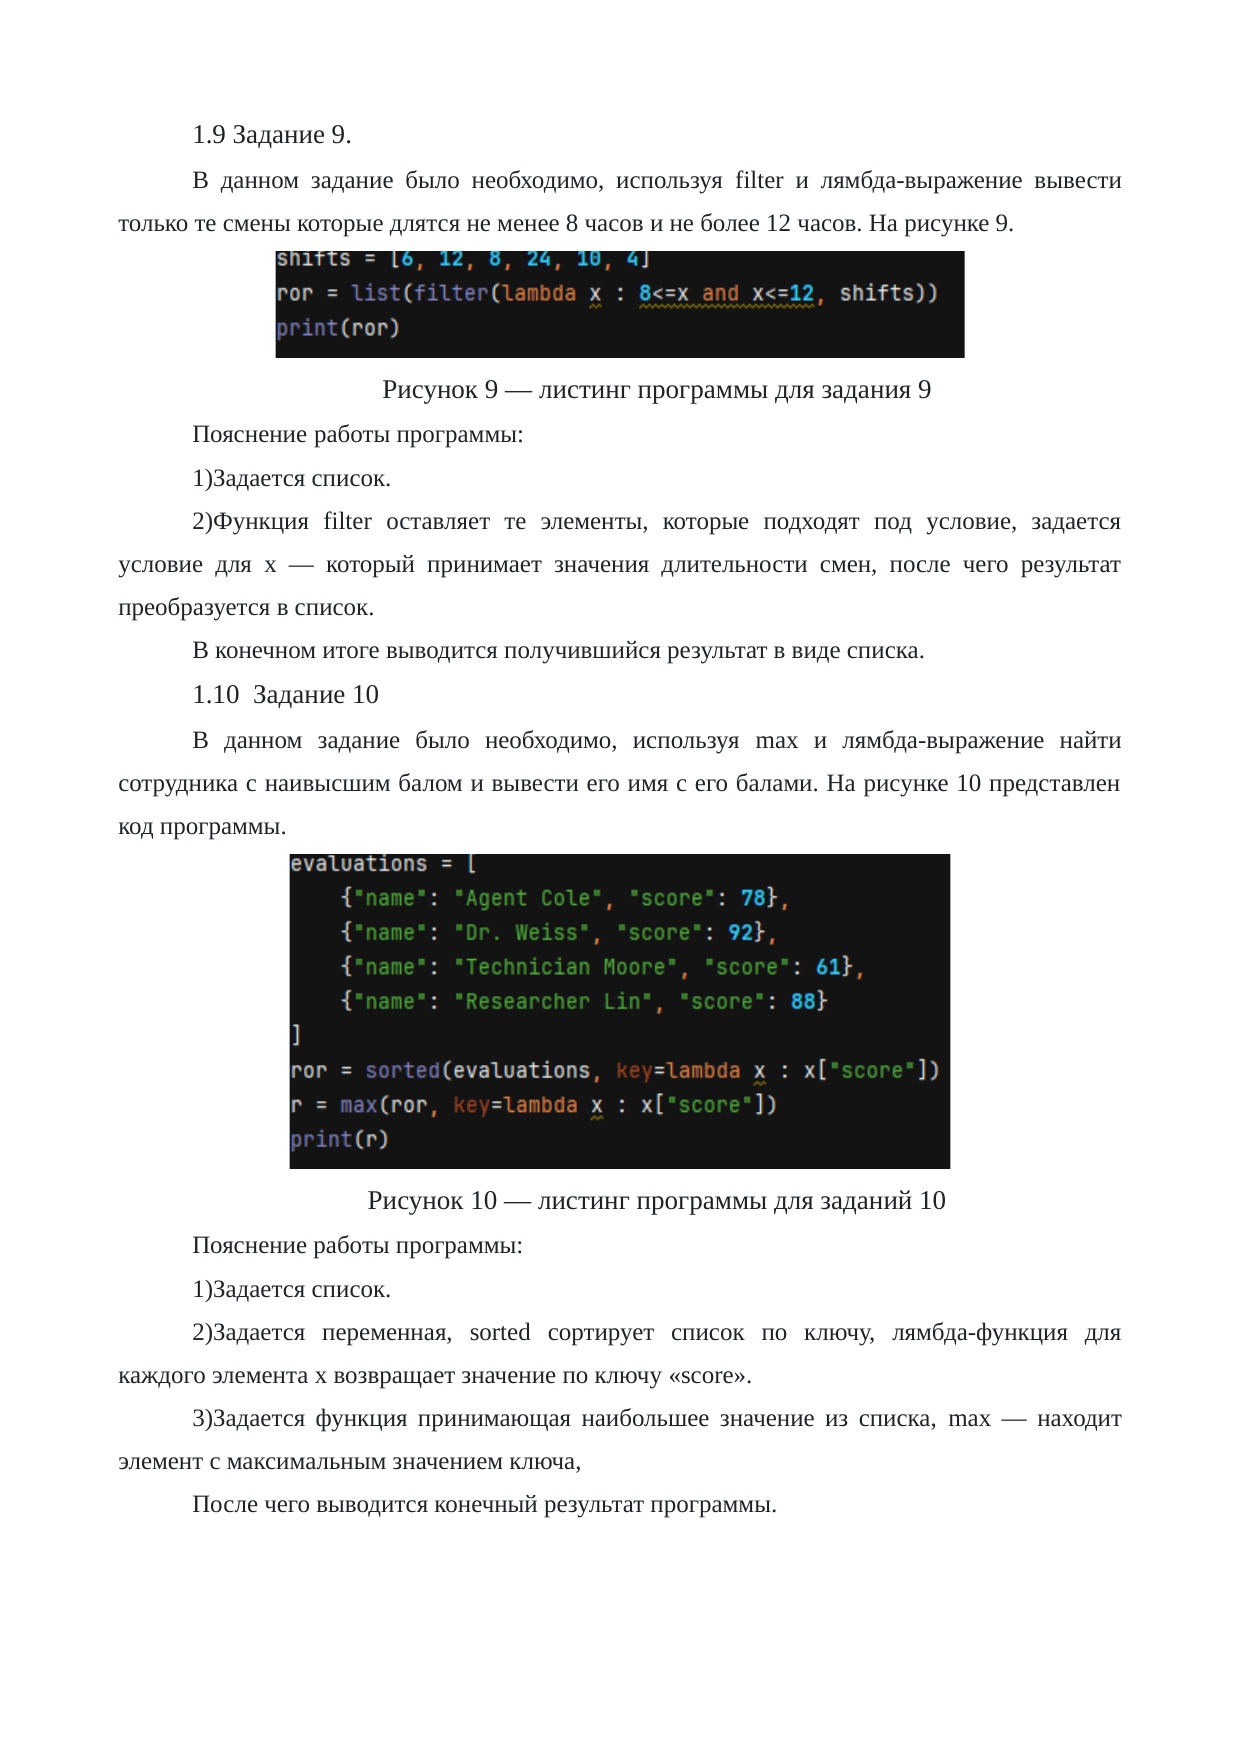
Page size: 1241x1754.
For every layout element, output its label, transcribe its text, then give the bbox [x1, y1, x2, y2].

text Рисунок 10 — листинг программы для заданий 10 [118, 854, 1122, 1215]
text 1.9 Задание 9. [118, 118, 1122, 149]
text 3)Задается функция принимающая наибольшее значение из списка, max — находит элемент с максимальным значением ключа, [118, 1403, 1122, 1475]
text Пояснение работы программы: [118, 419, 1122, 448]
text 2)Задается переменная, sorted сортирует список по ключу, лямбда-функция для каждого элемента x возвращает значение по ключу «score». [118, 1317, 1122, 1389]
text 2)Функция filter оставляет те элементы, которые подходят под условие, задается условие для x — который принимает значения длительности смен, после чего результат преобразуется в список. [118, 506, 1122, 621]
text В конечном итоге выводится получившийся результат в виде списка. [118, 635, 1122, 664]
text 1.10 Задание 10 [118, 678, 1122, 709]
text В данном задание было необходимо, используя max и лямбда-выражение найти сотрудника с наивысшим балом и вывести его имя с его балами. На рисунке 10 представлен код программы. [118, 725, 1122, 840]
text 1)Задается список. [118, 463, 1122, 491]
text 1)Задается список. [118, 1274, 1122, 1302]
picture [289, 854, 951, 1169]
picture [275, 251, 965, 358]
text После чего выводится конечный результат программы. [118, 1489, 1122, 1518]
text В данном задание было необходимо, используя filter и лямбда-выражение вывести только те смены которые длятся не менее 8 часов и не более 12 часов. На рисунке 9. [118, 165, 1122, 237]
text Рисунок 9 — листинг программы для задания 9 [118, 251, 1122, 404]
text Пояснение работы программы: [118, 1231, 1122, 1259]
